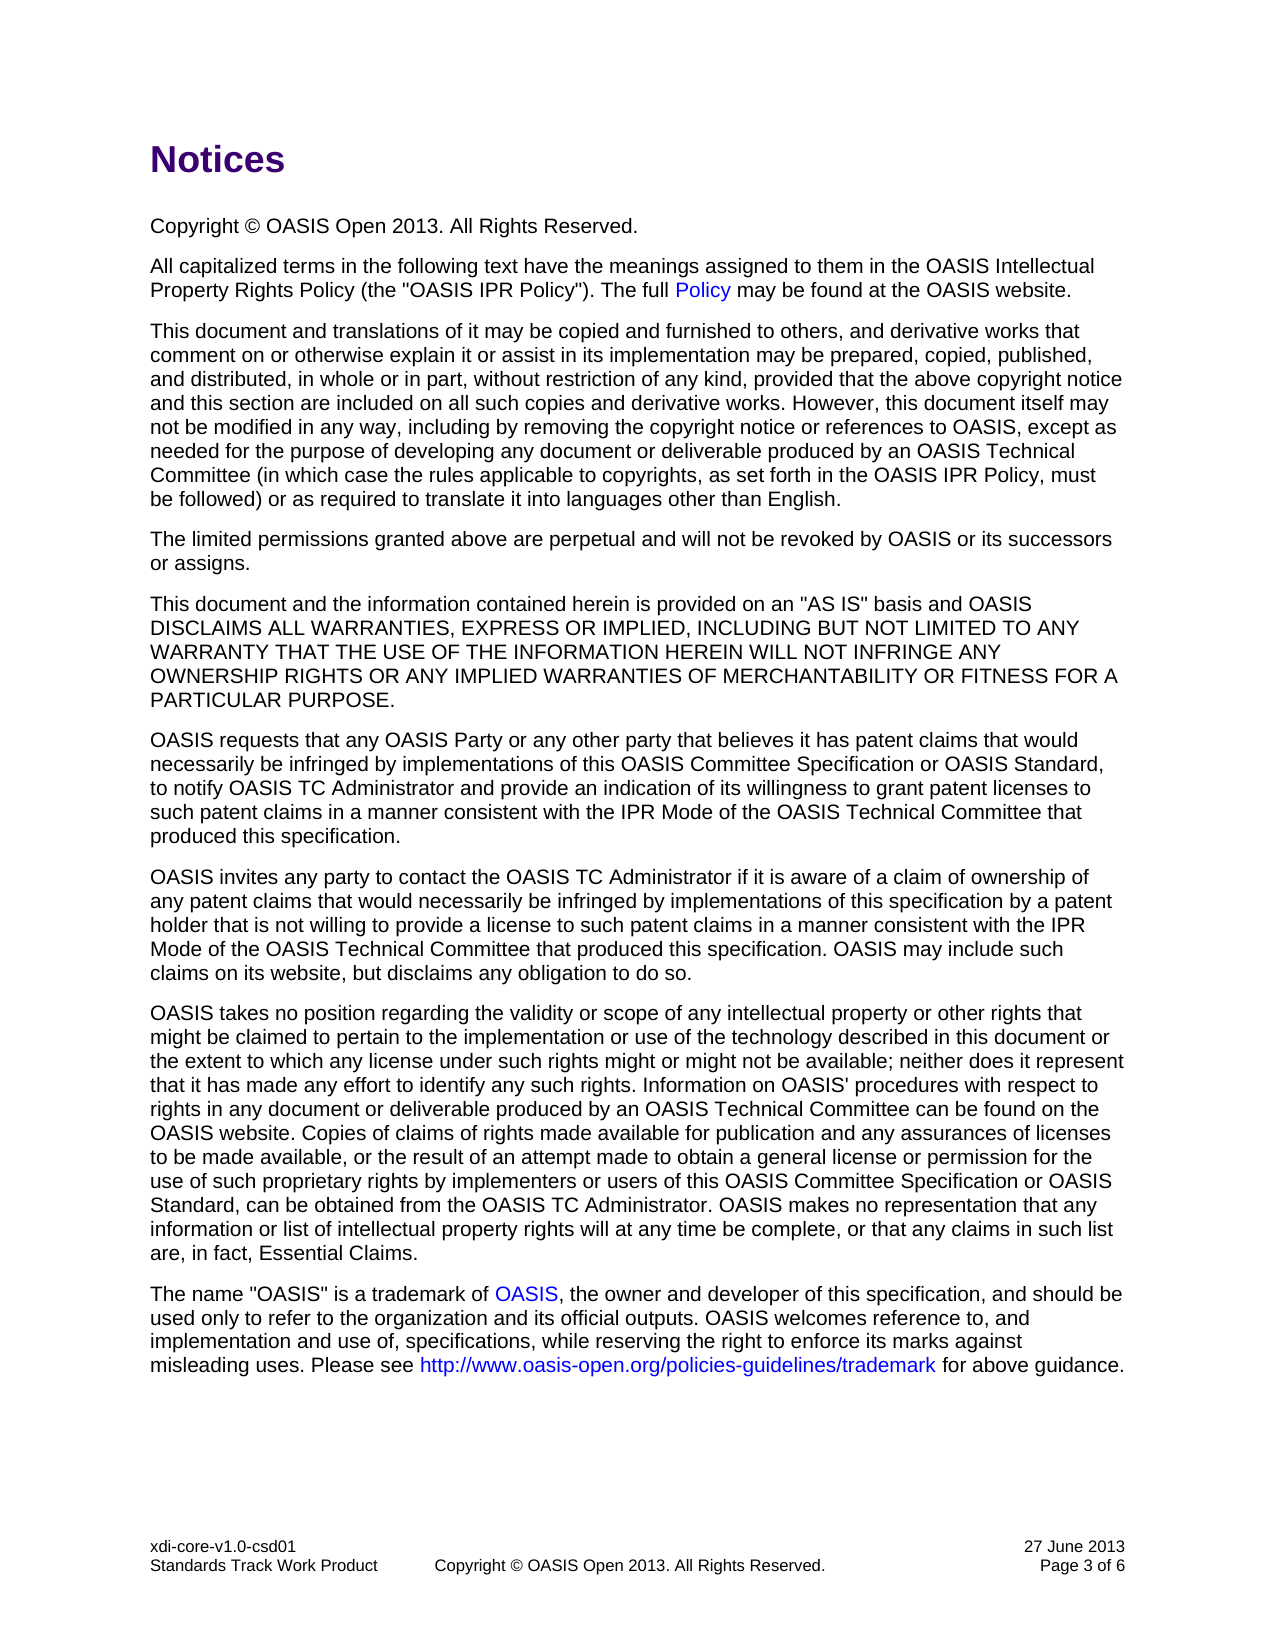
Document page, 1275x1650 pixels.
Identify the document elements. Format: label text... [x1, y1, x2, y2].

text This document and translations of it may be copied and furnished to others, and derivative works that comment on or otherwise explain it or assist in its implementation may be prepared, copied, published, and distributed, in whole or in part, without restriction of any kind, provided that the above copyright notice and this section are included on all such copies and derivative works. However, this document itself may not be modified in any way, including by removing the copyright notice or references to OASIS, except as needed for the purpose of developing any document or deliverable produced by an OASIS Technical Committee (in which case the rules applicable to copyrights, as set forth in the OASIS IPR Policy, must be followed) or as required to translate it into languages other than English. [150, 319, 1125, 511]
text Notices [150, 137, 1125, 180]
text This document and the information contained herein is provided on an "AS IS" basis and OASIS DISCLAIMS ALL WARRANTIES, EXPRESS OR IMPLIED, INCLUDING BUT NOT LIMITED TO ANY WARRANTY THAT THE USE OF THE INFORMATION HEREIN WILL NOT INFRINGE ANY OWNERSHIP RIGHTS OR ANY IMPLIED WARRANTIES OF MERCHANTABILITY OR FITNESS FOR A PARTICULAR PURPOSE. [150, 592, 1125, 712]
text OASIS requests that any OASIS Party or any other party that believes it has patent claims that would necessarily be infringed by implementations of this OASIS Committee Specification or OASIS Standard, to notify OASIS TC Administrator and provide an indication of its willingness to grant patent licenses to such patent claims in a manner consistent with the IPR Mode of the OASIS Technical Committee that produced this specification. [150, 728, 1125, 848]
text The limited permissions granted above are perpetual and will not be revoked by OASIS or its successors or assigns. [150, 527, 1125, 575]
text The name "OASIS" is a trademark of OASIS, the owner and developer of this specification, and should be used only to refer to the organization and its official outputs. OASIS welcomes reference to, and implementation and use of, specifications, while reserving the right to enforce its marks against misleading uses. Please see http://www.oasis-open.org/policies-guidelines/trademark for above guidance. [150, 1281, 1125, 1377]
text OASIS takes no position regarding the validity or scope of any intellectual property or other rights that might be claimed to pertain to the implementation or use of the technology described in this document or the extent to which any license under such rights might or might not be available; neither does it represent that it has made any effort to identify any such rights. Information on OASIS' procedures with respect to rights in any document or deliverable produced by an OASIS Technical Committee can be found on the OASIS website. Copies of claims of rights made available for publication and any assurances of licenses to be made available, or the result of an attempt made to obtain a general license or permission for the use of such proprietary rights by implementers or users of this OASIS Committee Specification or OASIS Standard, can be obtained from the OASIS TC Administrator. OASIS makes no representation that any information or list of intellectual property rights will at any time be complete, or that any claims in such list are, in fact, Essential Claims. [150, 1001, 1125, 1265]
text OASIS invites any party to contact the OASIS TC Administrator if it is aware of a claim of ownership of any patent claims that would necessarily be infringed by implementations of this specification by a patent holder that is not willing to provide a license to such patent claims in a manner consistent with the IPR Mode of the OASIS Technical Committee that produced this specification. OASIS may include such claims on its website, but disclaims any obligation to do so. [150, 865, 1125, 984]
text All capitalized terms in the following text have the meanings assigned to them in the OASIS Intellectual Property Rights Policy (the "OASIS IPR Policy"). The full Policy may be found at the OASIS website. [150, 254, 1125, 302]
text Copyright © OASIS Open 2013. All Rights Reserved. [150, 214, 1125, 238]
